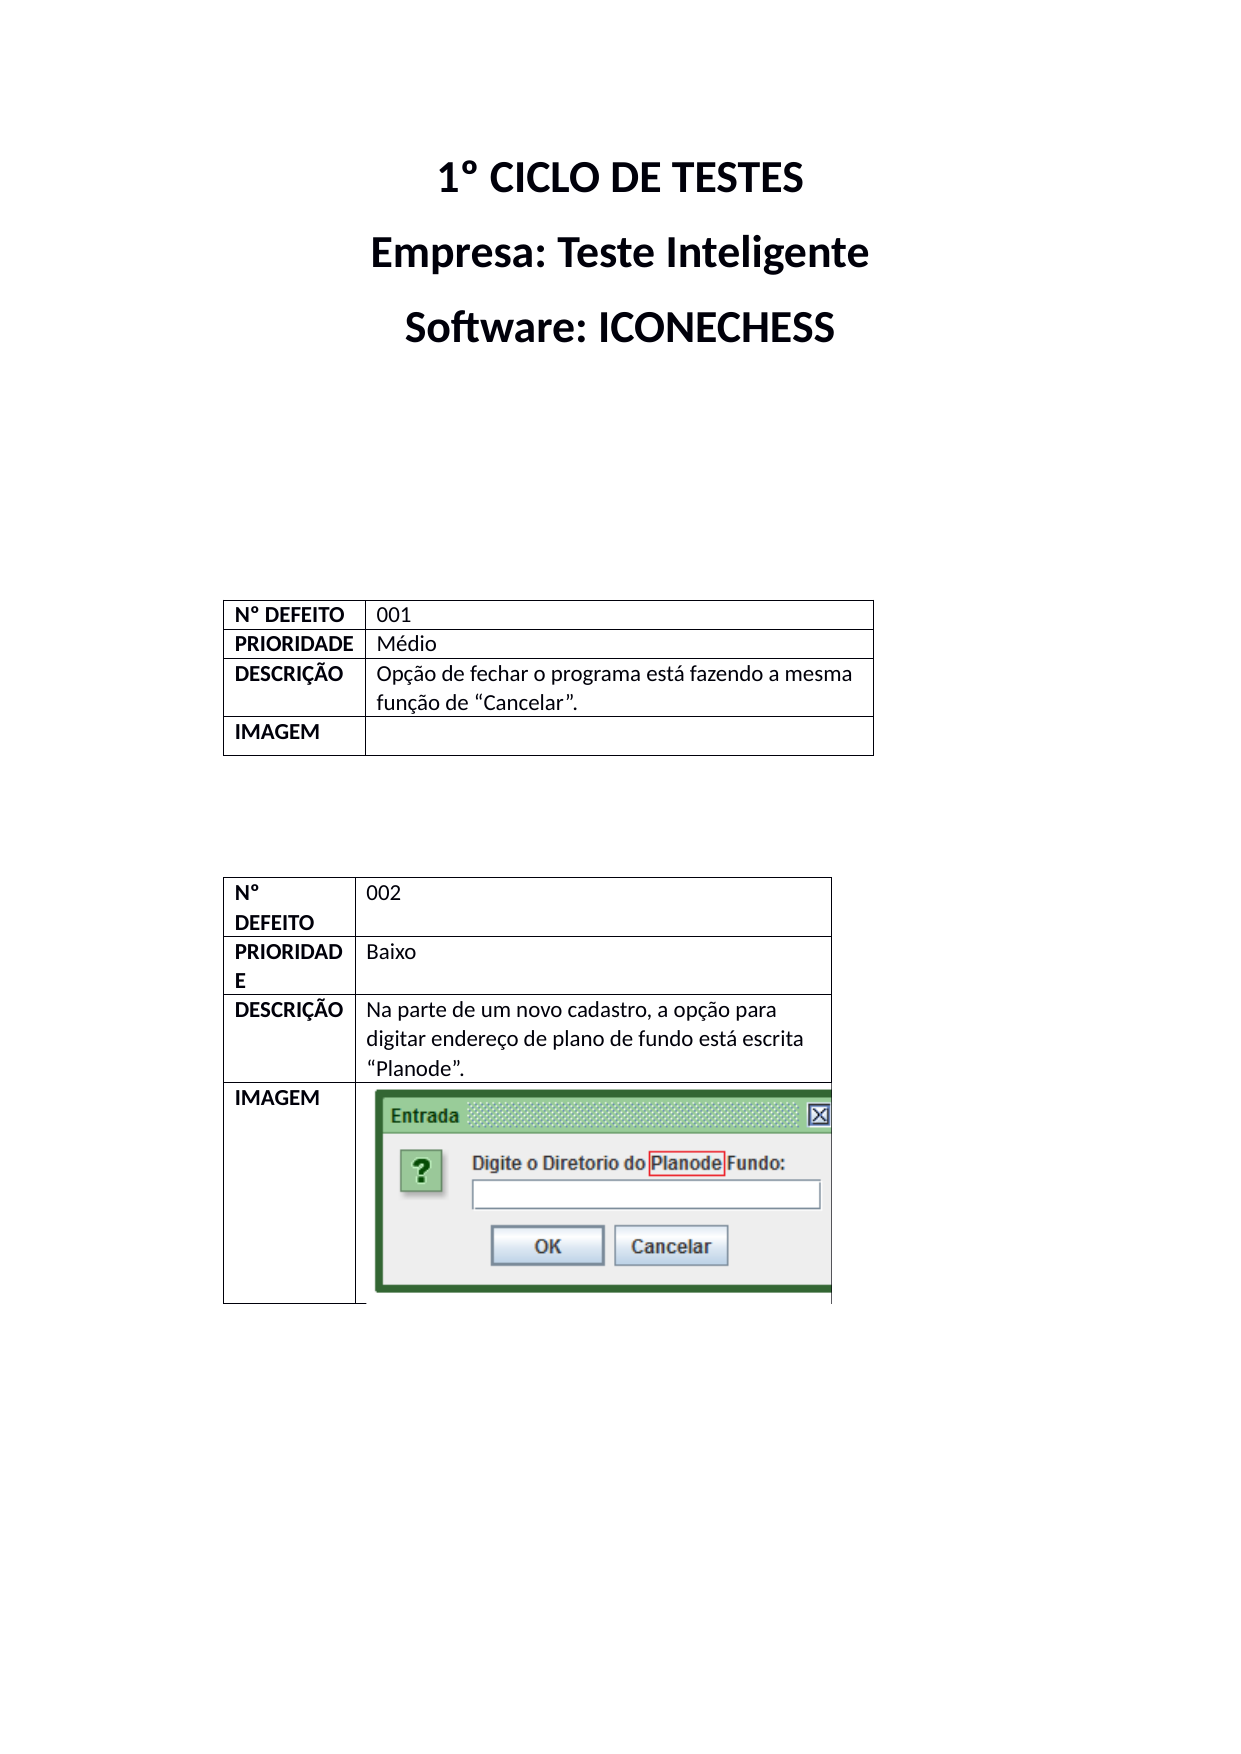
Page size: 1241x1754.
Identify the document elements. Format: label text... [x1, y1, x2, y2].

table_cell IMAGEM [224, 717, 365, 755]
table_cell Médio [366, 630, 873, 658]
text Empresa: Teste Inteligente [177, 223, 1063, 279]
table_cell Na parte de um novo cadastro, a opção para digitar endereço de plano de fundo está escrita “Planode”. [356, 995, 831, 1082]
table_cell [356, 1083, 366, 1303]
table_header Nº DEFEITO [224, 878, 355, 936]
text Software: ICONECHESS [177, 298, 1063, 354]
table_cell [366, 717, 873, 755]
table_cell Baixo [356, 937, 831, 994]
table_cell Opção de fechar o programa está fazendo a mesma função de “Cancelar”. [366, 659, 873, 716]
table_cell PRIORIDADE [224, 937, 355, 994]
table_cell DESCRIÇÃO [224, 995, 355, 1082]
table_cell DESCRIÇÃO [224, 659, 365, 716]
table_header 001 [366, 601, 873, 628]
table_header 002 [356, 878, 831, 936]
table_header Nº DEFEITO [224, 601, 365, 628]
text 1º CICLO DE TESTES [177, 148, 1063, 203]
table_cell IMAGEM [224, 1083, 355, 1303]
picture [366, 1083, 832, 1304]
table_cell PRIORIDADE [224, 630, 365, 658]
